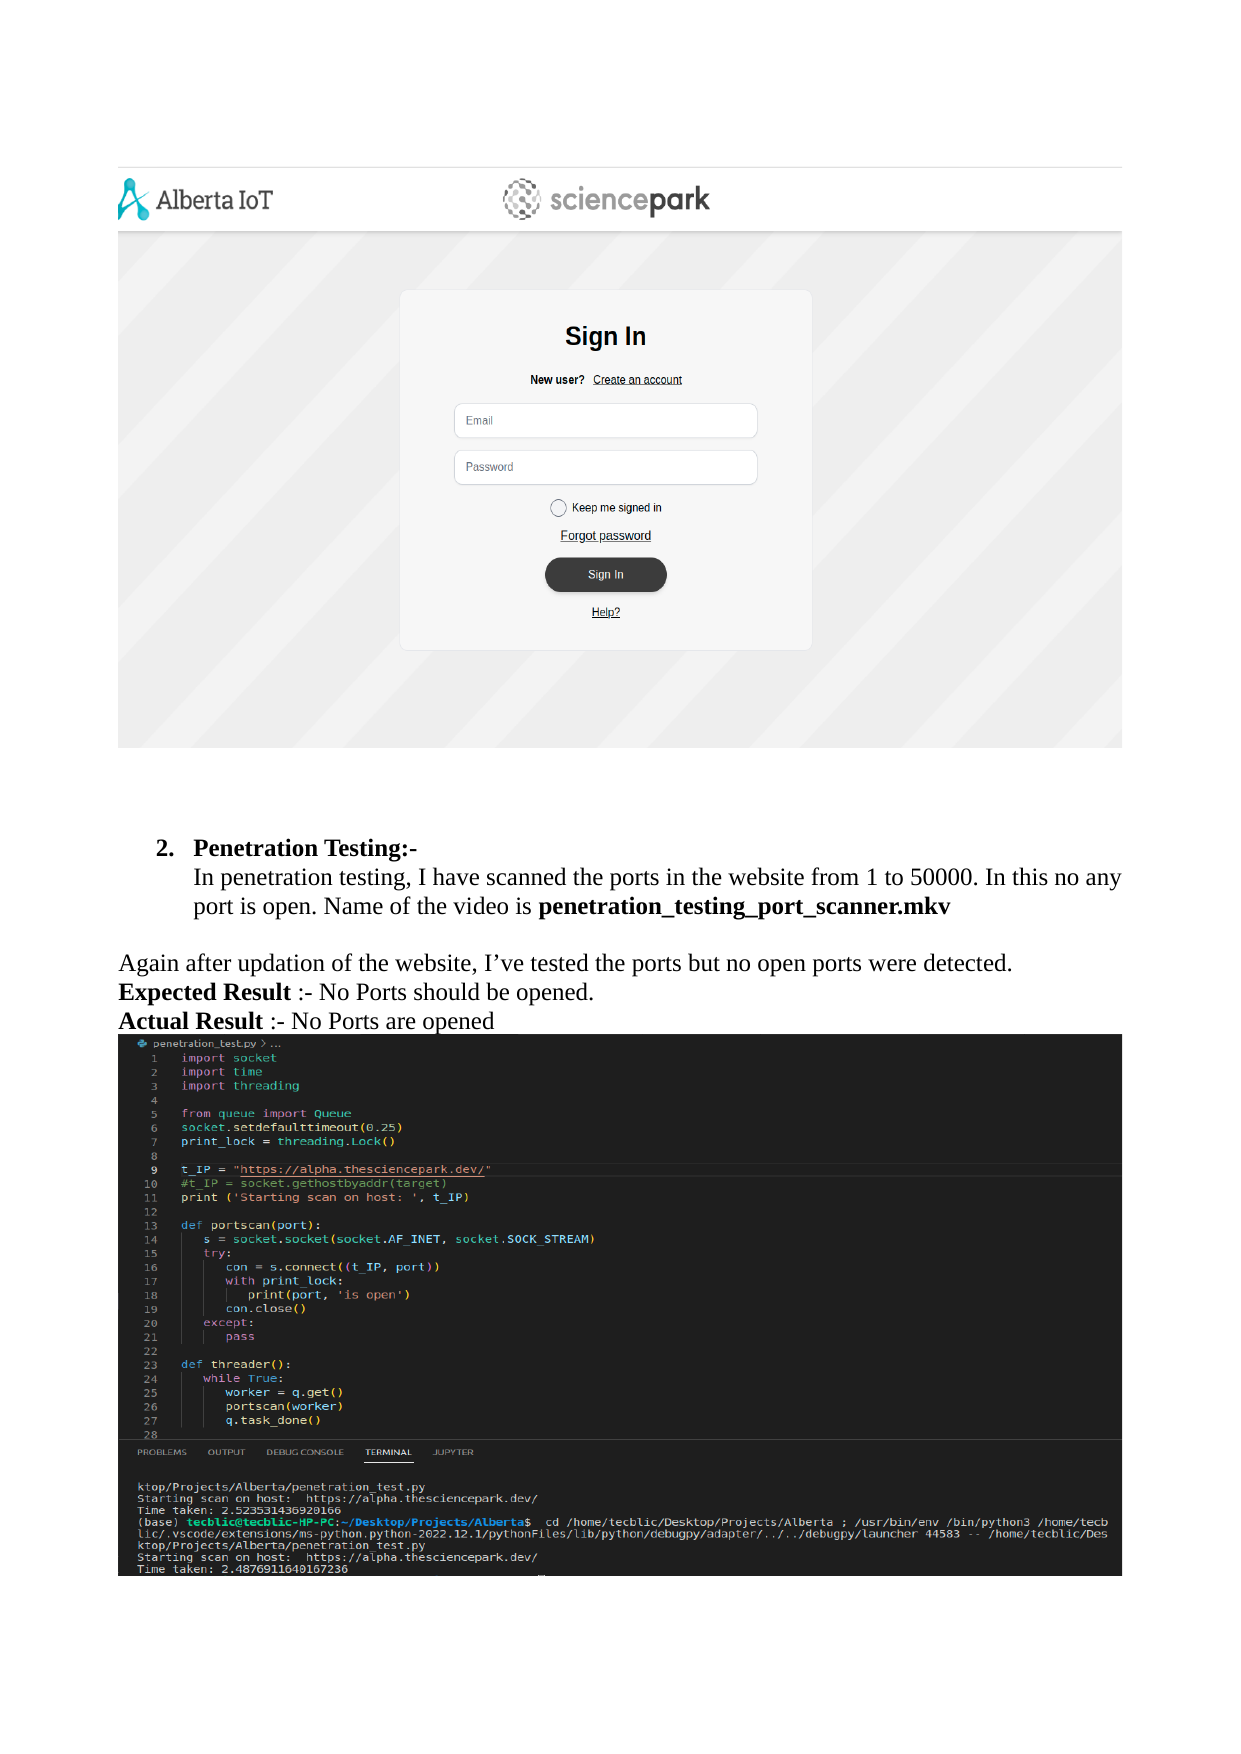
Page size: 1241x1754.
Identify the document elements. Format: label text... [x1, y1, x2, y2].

list In penetration testing, I have scanned the ports in the website from 1 to 50000. In this no any port is open. Name of the video is penetration_testing_port_scanner.mkv [156, 862, 1122, 920]
list Penetration Testing:- [156, 833, 1122, 862]
text Again after updation of the website, I’ve tested the ports but no open ports were detected. Expected Result :- No Ports should be opened. Actual Result :- No Ports are opened [118, 948, 1122, 1034]
picture [118, 166, 1123, 748]
picture [118, 1034, 1123, 1576]
